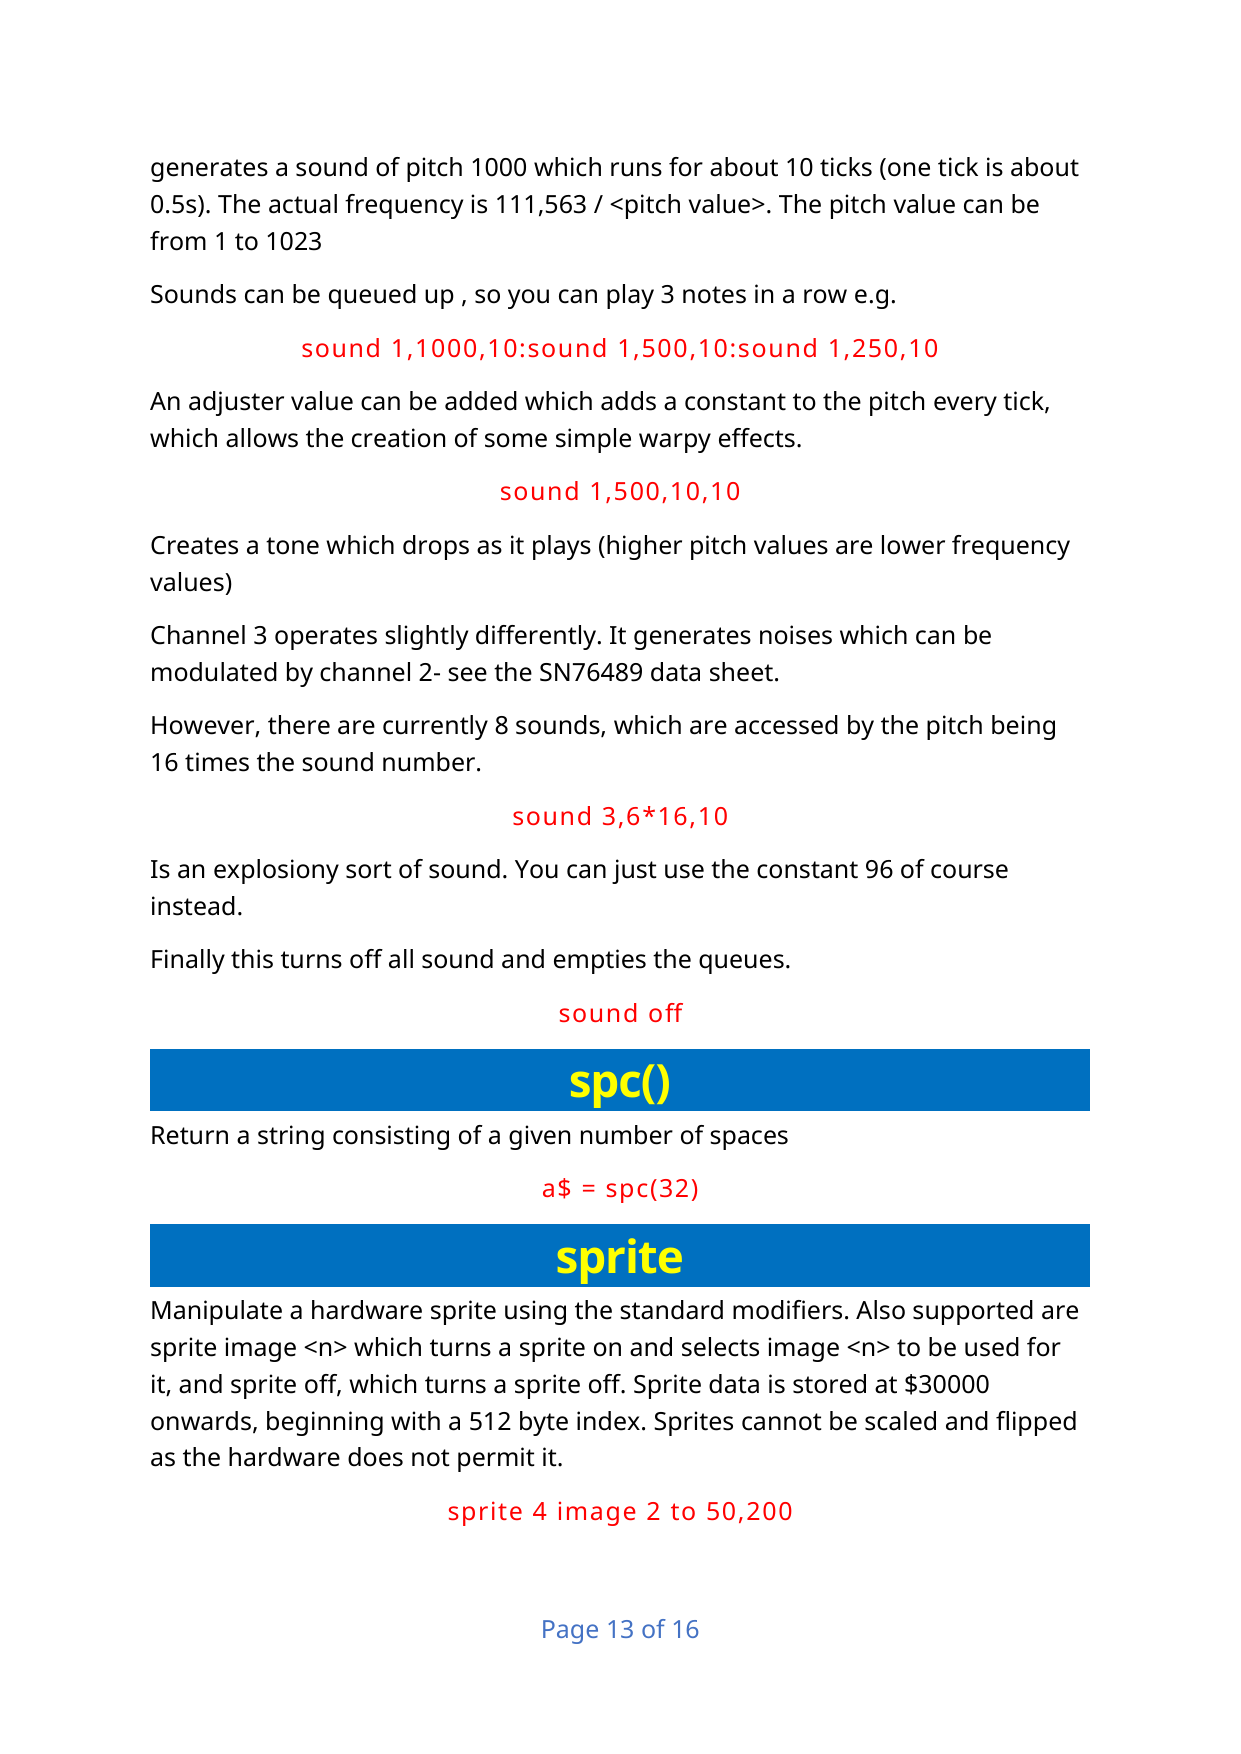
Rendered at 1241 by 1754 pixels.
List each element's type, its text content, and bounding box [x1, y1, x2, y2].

text Sounds can be queued up , so you can play 3 notes in a row e.g. [150, 277, 1090, 311]
subtitle a$ = spc(32) [150, 1171, 1090, 1205]
text However, there are currently 8 sounds, which are accessed by the pitch being 16 times the sound number. [150, 708, 1090, 779]
subtitle Sprite 4 image 2 to 50,200 [150, 1493, 1090, 1527]
text generates a sound of pitch 1000 which runs for about 10 ticks (one tick is about 0.5s). The actual frequency is 111,563 / <pitch value>. The pitch value can be from 1 to 1023 [150, 150, 1090, 258]
title spc() [150, 1049, 1090, 1111]
title sprite [150, 1224, 1090, 1287]
text Creates a tone which drops as it plays (higher pitch values are lower frequency values) [150, 527, 1090, 598]
text Manipulate a hardware sprite using the standard modifiers. Also supported are sprite image <n> which turns a sprite on and selects image <n> to be used for it, and sprite off, which turns a sprite off. Sprite data is stored at $30000 onwards, beginning with a 512 byte index. Sprites cannot be scaled and flipped as the hardware does not permit it. [150, 1293, 1090, 1474]
text Is an explosiony sort of sound. You can just use the constant 96 of course instead. [150, 852, 1090, 922]
subtitle Sound 1,500,10,10 [150, 474, 1090, 508]
text Finally this turns off all sound and empties the queues. [150, 942, 1090, 976]
text An adjuster value can be added which adds a constant to the pitch every tick, which allows the creation of some simple warpy effects. [150, 384, 1090, 455]
subtitle sound 1,1000,10:sound 1,500,10:sound 1,250,10 [150, 330, 1090, 364]
subtitle Sound 3,6*16,10 [150, 798, 1090, 832]
subtitle Sound off [150, 995, 1090, 1029]
text Channel 3 operates slightly differently. It generates noises which can be modulated by channel 2- see the SN76489 data sheet. [150, 618, 1090, 688]
text Return a string consisting of a given number of spaces [150, 1117, 1090, 1151]
